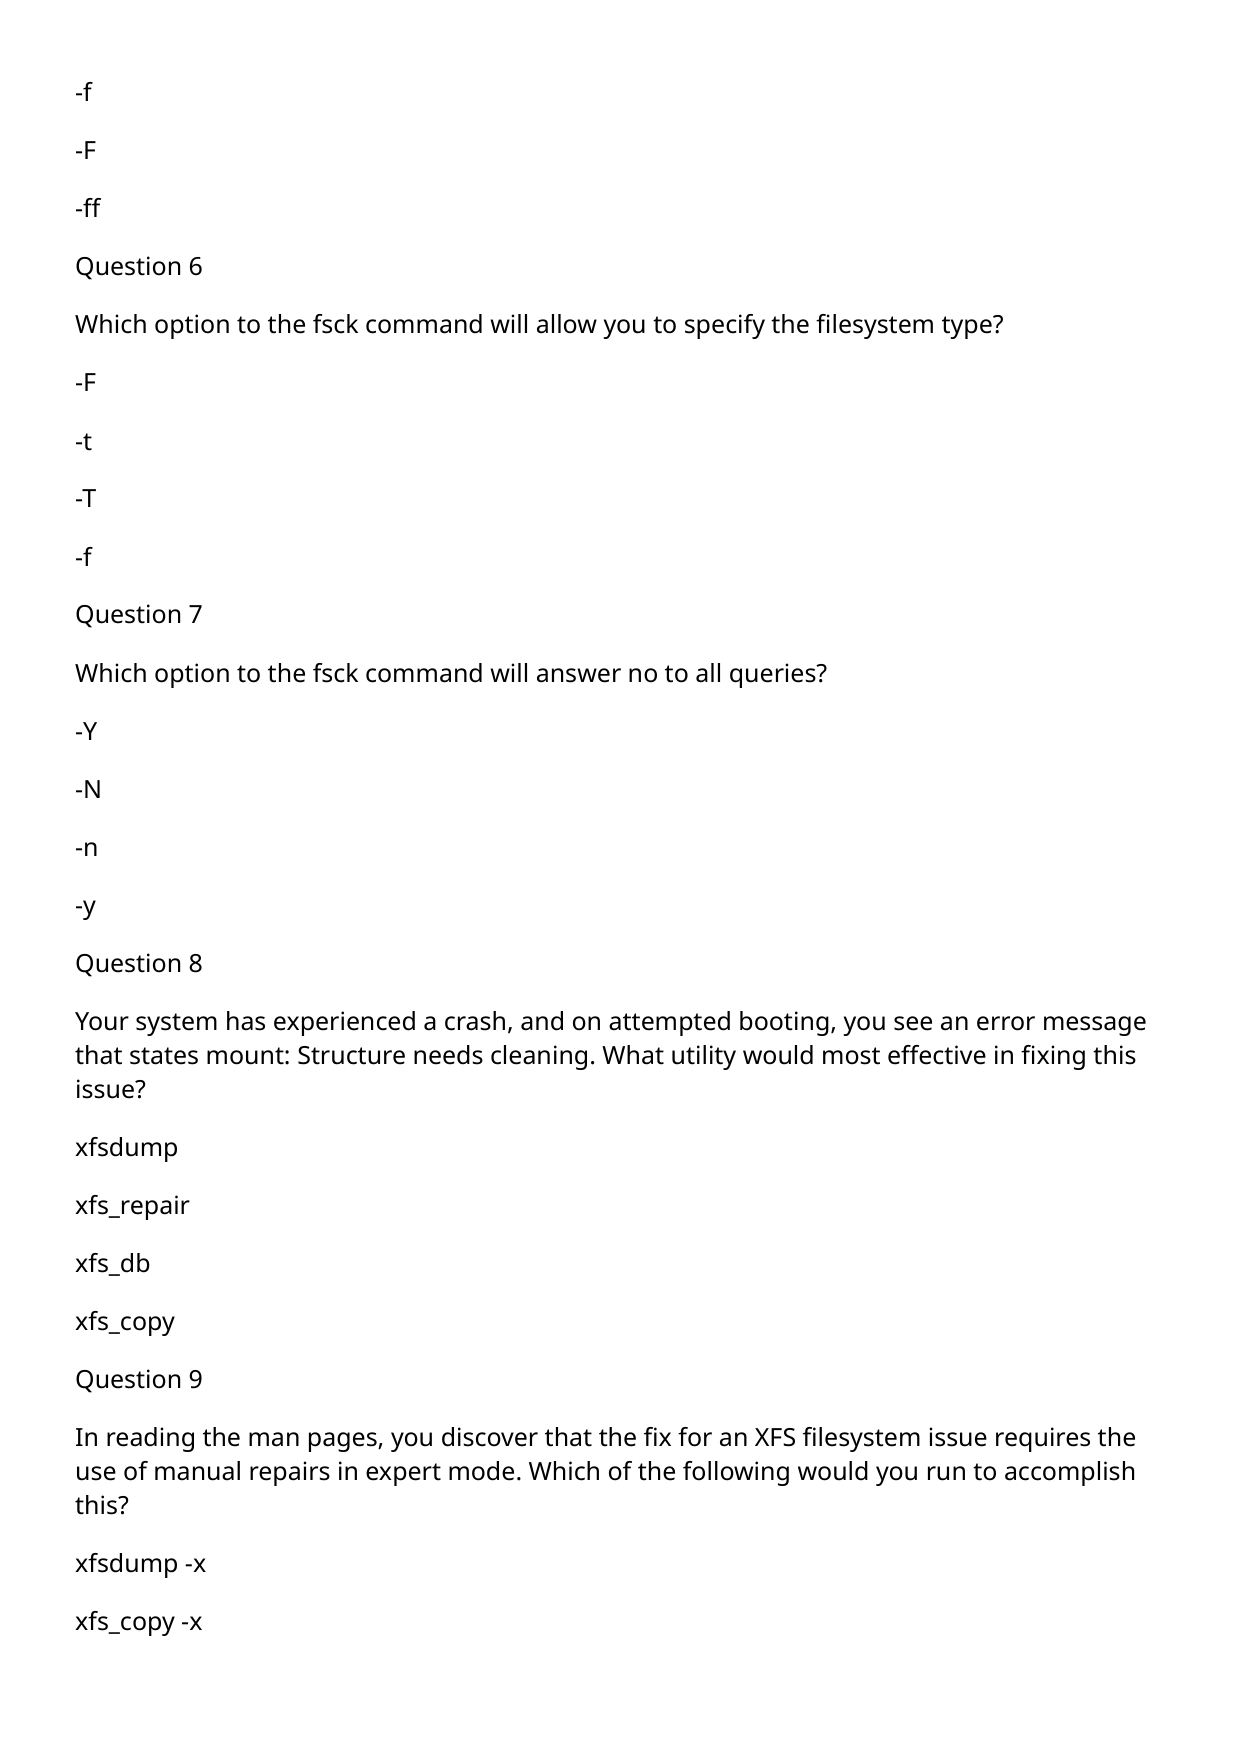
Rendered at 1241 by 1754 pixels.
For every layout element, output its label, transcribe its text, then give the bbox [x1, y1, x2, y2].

text xfs_repair [75, 1187, 1165, 1222]
text Question 8 [75, 945, 1165, 979]
text xfsdump [75, 1129, 1165, 1163]
text -T [75, 481, 1165, 515]
text xfs_db [75, 1246, 1165, 1279]
text xfsdump -x [75, 1546, 1165, 1580]
text Which option to the fsck command will allow you to specify the filesystem type? [75, 307, 1165, 341]
text xfs_copy [75, 1303, 1165, 1338]
text xfs_copy -x [75, 1604, 1165, 1638]
text In reading the man pages, you discover that the fix for an XFS filesystem issue requires the use of manual repairs in expert mode. Which of the following would you run to accomplish this? [75, 1419, 1165, 1522]
text Question 6 [75, 249, 1165, 283]
text -n [75, 829, 1165, 863]
text -F [75, 365, 1165, 399]
text -ff [75, 191, 1165, 225]
text -F [75, 133, 1165, 167]
text Your system has experienced a crash, and on attempted booting, you see an error message that states mount: Structure needs cleaning. What utility would most effective in fixing this issue? [75, 1003, 1165, 1106]
text Question 9 [75, 1362, 1165, 1396]
text -Y [75, 713, 1165, 747]
text Question 7 [75, 597, 1165, 631]
text Which option to the fsck command will answer no to all queries? [75, 655, 1165, 689]
text -y [75, 887, 1165, 921]
text -t [75, 423, 1165, 457]
text -N [75, 771, 1165, 805]
text -f [75, 539, 1165, 573]
text -f [75, 75, 1165, 109]
